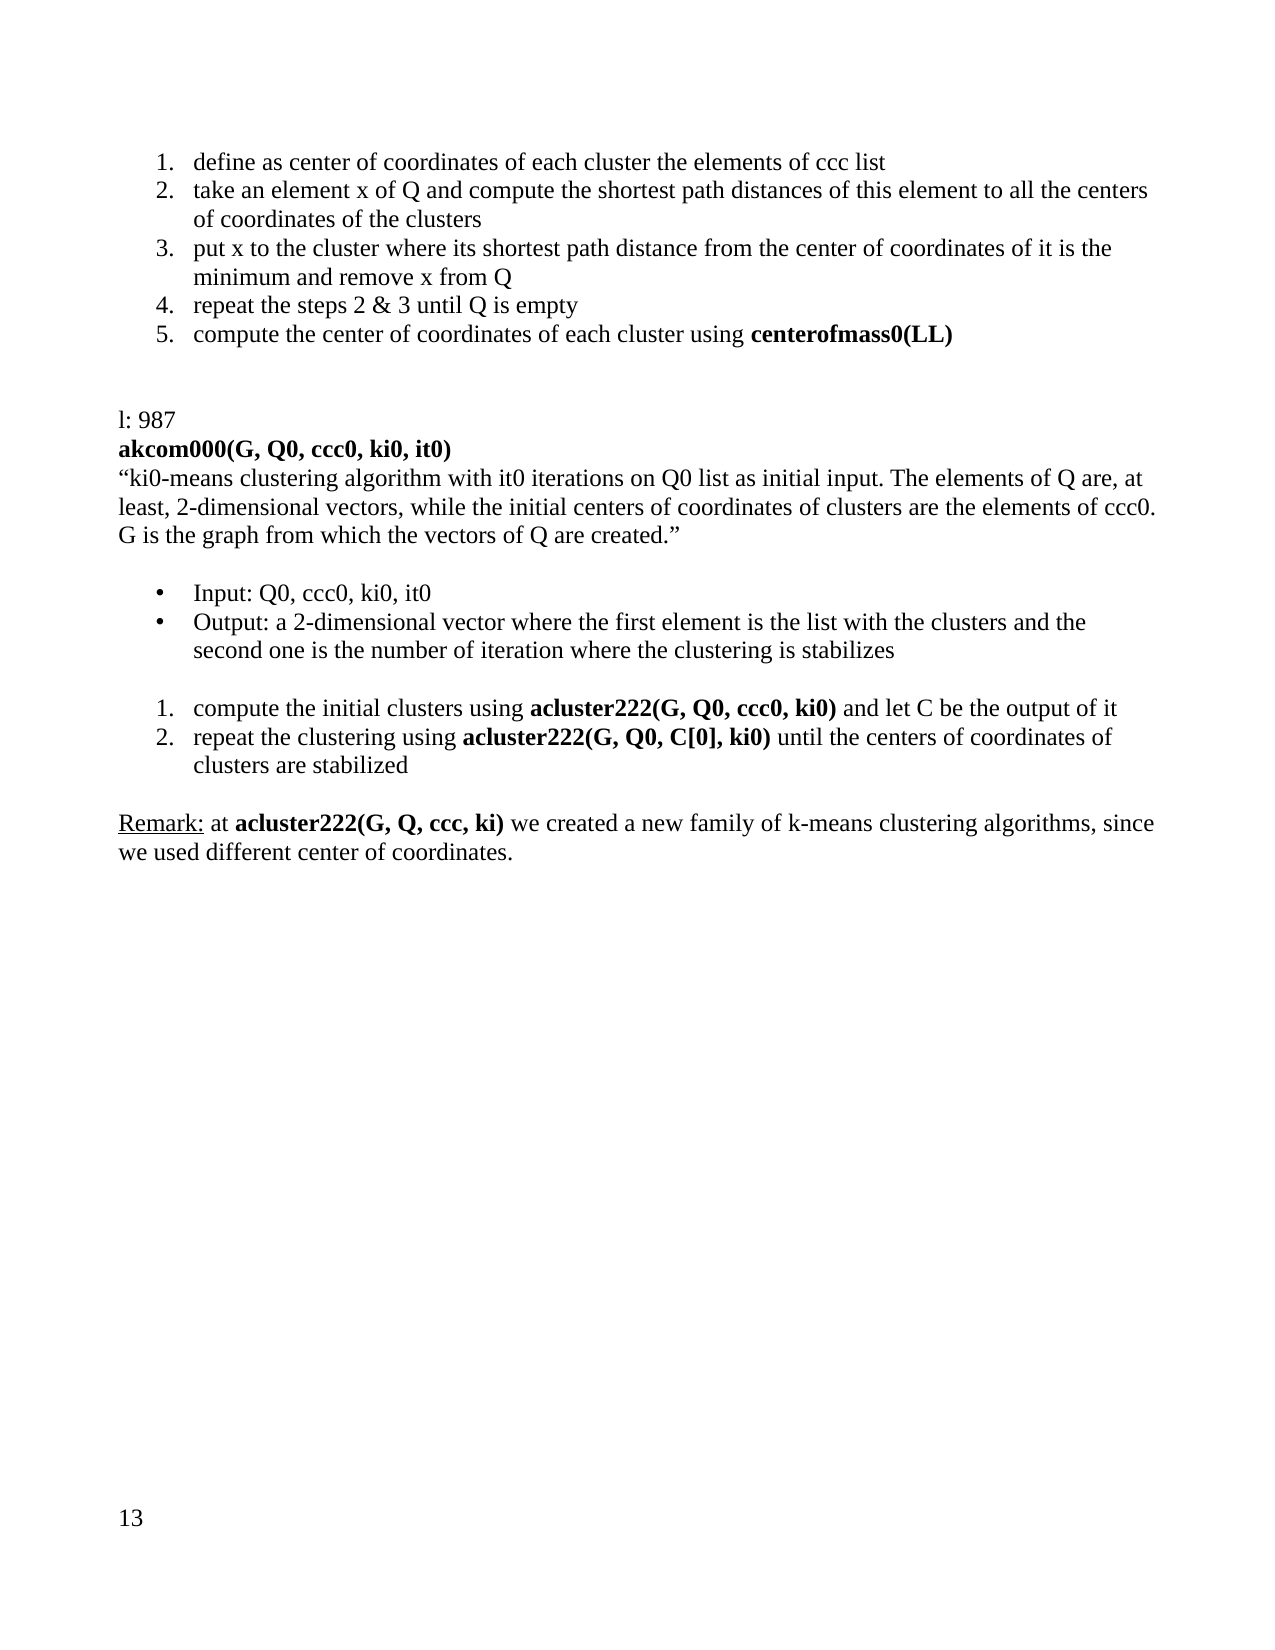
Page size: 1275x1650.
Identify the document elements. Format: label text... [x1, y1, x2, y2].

list Input: Q0, ccc0, ki0, it0 [156, 578, 1157, 607]
text akcom000(G, Q0, ccc0, ki0, it0) [118, 434, 1157, 463]
text Remark: at acluster222(G, Q, ccc, ki) we created a new family of k-means clustering algorithms, since we used different center of coordinates. [118, 808, 1157, 866]
text “ki0-means clustering algorithm with it0 iterations on Q0 list as initial input. The elements of Q are, at least, 2-dimensional vectors, while the initial centers of coordinates of clusters are the elements of ccc0. G is the graph from which the vectors of Q are created.” [118, 463, 1157, 549]
list repeat the clustering using acluster222(G, Q0, C[0], ki0) until the centers of coordinates of clusters are stabilized [156, 722, 1157, 779]
list take an element x of Q and compute the shortest path distances of this element to all the centers of coordinates of the clusters [156, 176, 1157, 233]
list define as center of coordinates of each cluster the elements of ccc list [156, 147, 1157, 176]
list repeat the steps 2 & 3 until Q is empty [156, 291, 1157, 319]
list Output: a 2-dimensional vector where the first element is the list with the clusters and the second one is the number of iteration where the clustering is stabilizes [156, 607, 1157, 664]
list put x to the cluster where its shortest path distance from the center of coordinates of it is the minimum and remove x from Q [156, 233, 1157, 291]
text l: 987 [118, 406, 1157, 434]
list compute the initial clusters using acluster222(G, Q0, ccc0, ki0) and let C be the output of it [156, 693, 1157, 722]
list compute the center of coordinates of each cluster using centerofmass0(LL) [156, 319, 1157, 348]
